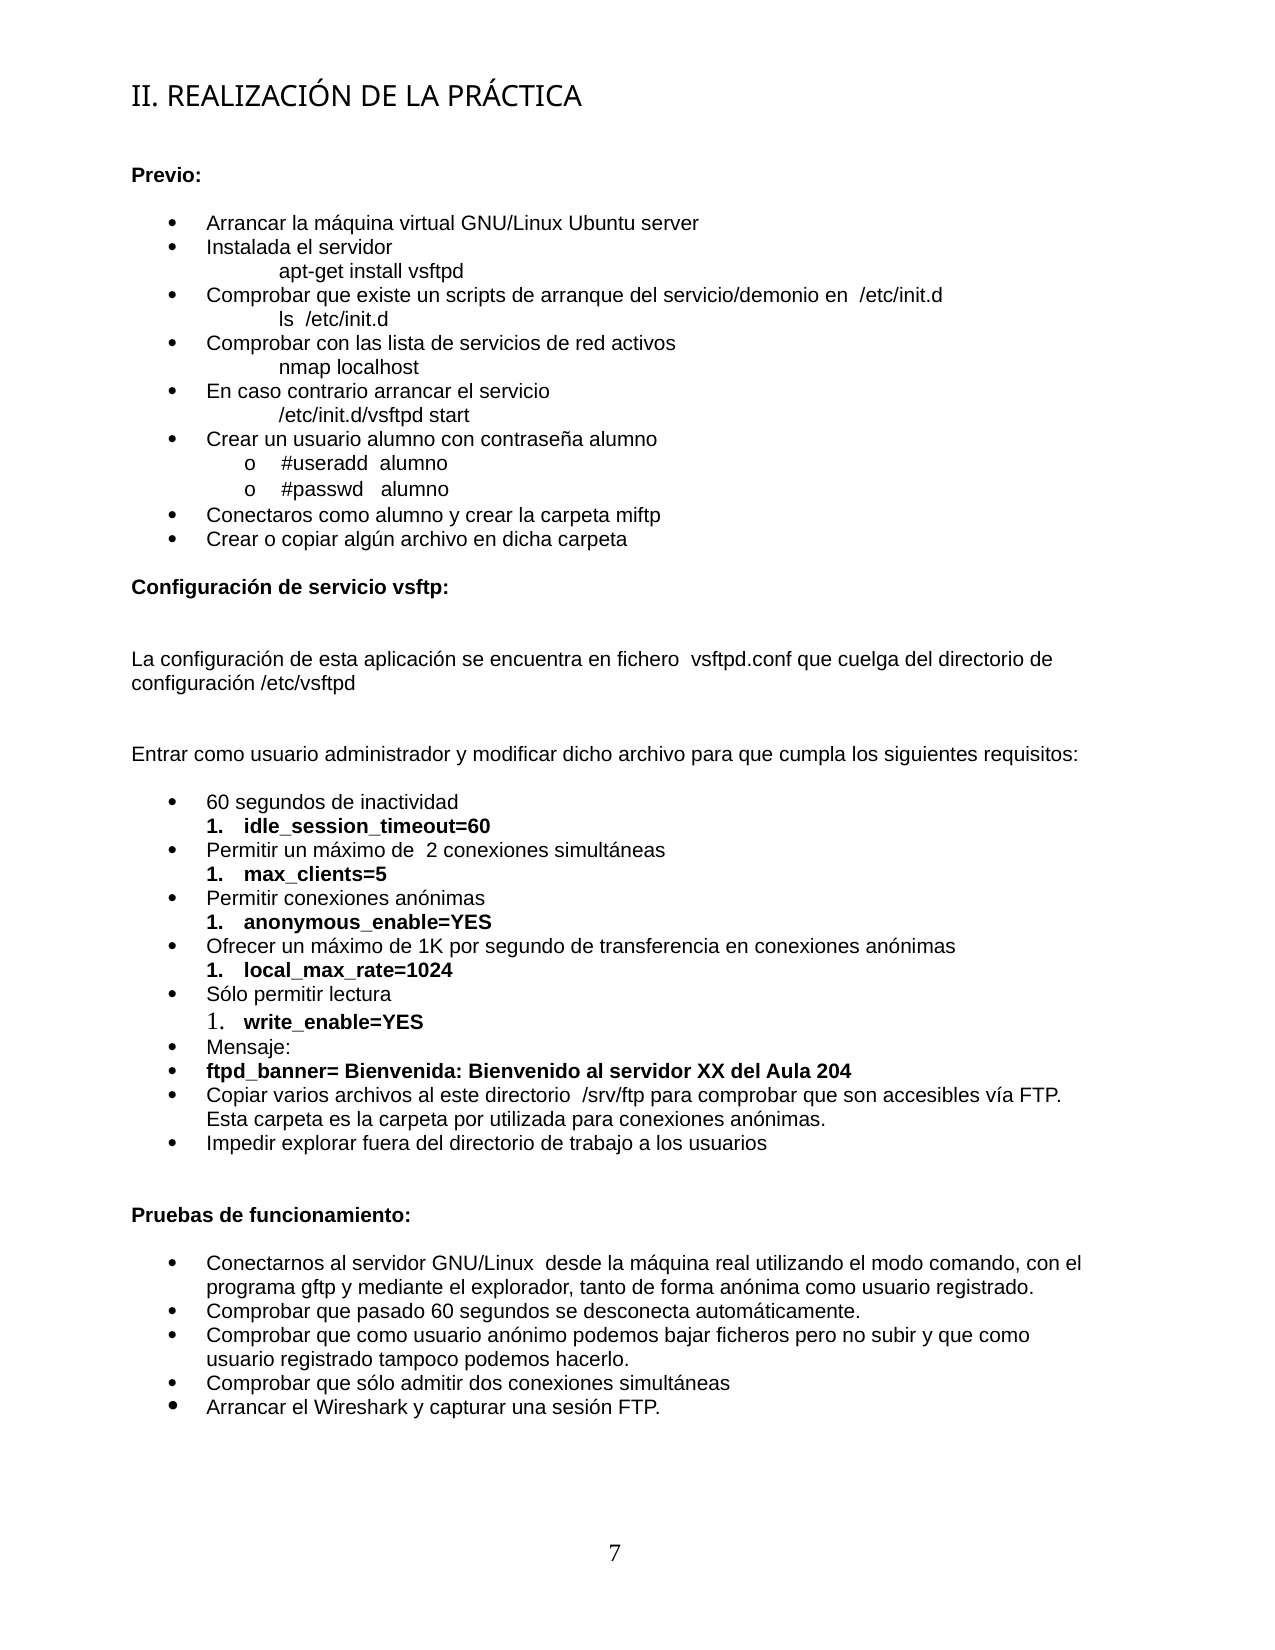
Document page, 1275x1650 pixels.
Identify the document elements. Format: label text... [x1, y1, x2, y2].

text Entrar como usuario administrador y modificar dicho archivo para que cumpla los siguientes requisitos: [131, 742, 1098, 766]
text /etc/init.d/vsftpd start [279, 403, 1098, 427]
list Instalada el servidor [169, 234, 1098, 259]
list Crear o copiar algún archivo en dicha carpeta [169, 526, 1098, 551]
list Mensaje: [169, 1035, 1098, 1059]
list Conectarnos al servidor GNU/Linux desde la máquina real utilizando el modo comando, con el programa gftp y mediante el explorador, tanto de forma anónima como usuario registrado. [169, 1251, 1098, 1299]
text La configuración de esta aplicación se encuentra en fichero vsftpd.conf que cuelga del directorio de configuración /etc/vsftpd [131, 646, 1098, 694]
list Arrancar la máquina virtual GNU/Linux Ubuntu server [169, 211, 1098, 234]
list Impedir explorar fuera del directorio de trabajo a los usuarios [169, 1131, 1098, 1155]
list 60 segundos de inactividad [169, 790, 1098, 814]
text II. REALIZACIÓN DE LA PRÁCTICA [131, 75, 1098, 115]
list max_clients=5 [206, 862, 1098, 886]
list #useradd alumno [244, 451, 1098, 477]
list Permitir conexiones anónimas [169, 886, 1098, 910]
text Previo: [131, 163, 1098, 187]
list Comprobar que pasado 60 segundos se desconecta automáticamente. [169, 1299, 1098, 1323]
text Configuración de servicio vsftp: [131, 574, 1098, 598]
text Pruebas de funcionamiento: [131, 1203, 1098, 1227]
list Arrancar el Wireshark y capturar una sesión FTP. [169, 1395, 1098, 1420]
list Comprobar que sólo admitir dos conexiones simultáneas [169, 1371, 1098, 1395]
list idle_session_timeout=60 [206, 814, 1098, 838]
list local_max_rate=1024 [206, 958, 1098, 982]
list Sólo permitir lectura [169, 982, 1098, 1006]
list Permitir un máximo de 2 conexiones simultáneas [169, 838, 1098, 862]
text ls /etc/init.d [244, 307, 1098, 331]
list Comprobar que como usuario anónimo podemos bajar ficheros pero no subir y que como usuario registrado tampoco podemos hacerlo. [169, 1323, 1098, 1371]
list Comprobar que existe un scripts de arranque del servicio/demonio en /etc/init.d [169, 283, 1098, 307]
list Copiar varios archivos al este directorio /srv/ftp para comprobar que son accesibles vía FTP. Esta carpeta es la carpeta por utilizada para conexiones anónimas. [169, 1083, 1098, 1131]
list En caso contrario arrancar el servicio [169, 379, 1098, 403]
list Ofrecer un máximo de 1K por segundo de transferencia en conexiones anónimas [169, 934, 1098, 958]
list write_enable=YES [206, 1006, 1098, 1035]
list Comprobar con las lista de servicios de red activos [169, 331, 1098, 355]
list #passwd alumno [244, 477, 1098, 502]
text nmap localhost [279, 355, 1098, 379]
text apt-get install vsftpd [244, 259, 1098, 283]
list Conectaros como alumno y crear la carpeta miftp [169, 502, 1098, 526]
list anonymous_enable=YES [206, 910, 1098, 934]
list Crear un usuario alumno con contraseña alumno [169, 427, 1098, 451]
list ftpd_banner= Bienvenida: Bienvenido al servidor XX del Aula 204 [169, 1059, 1098, 1083]
